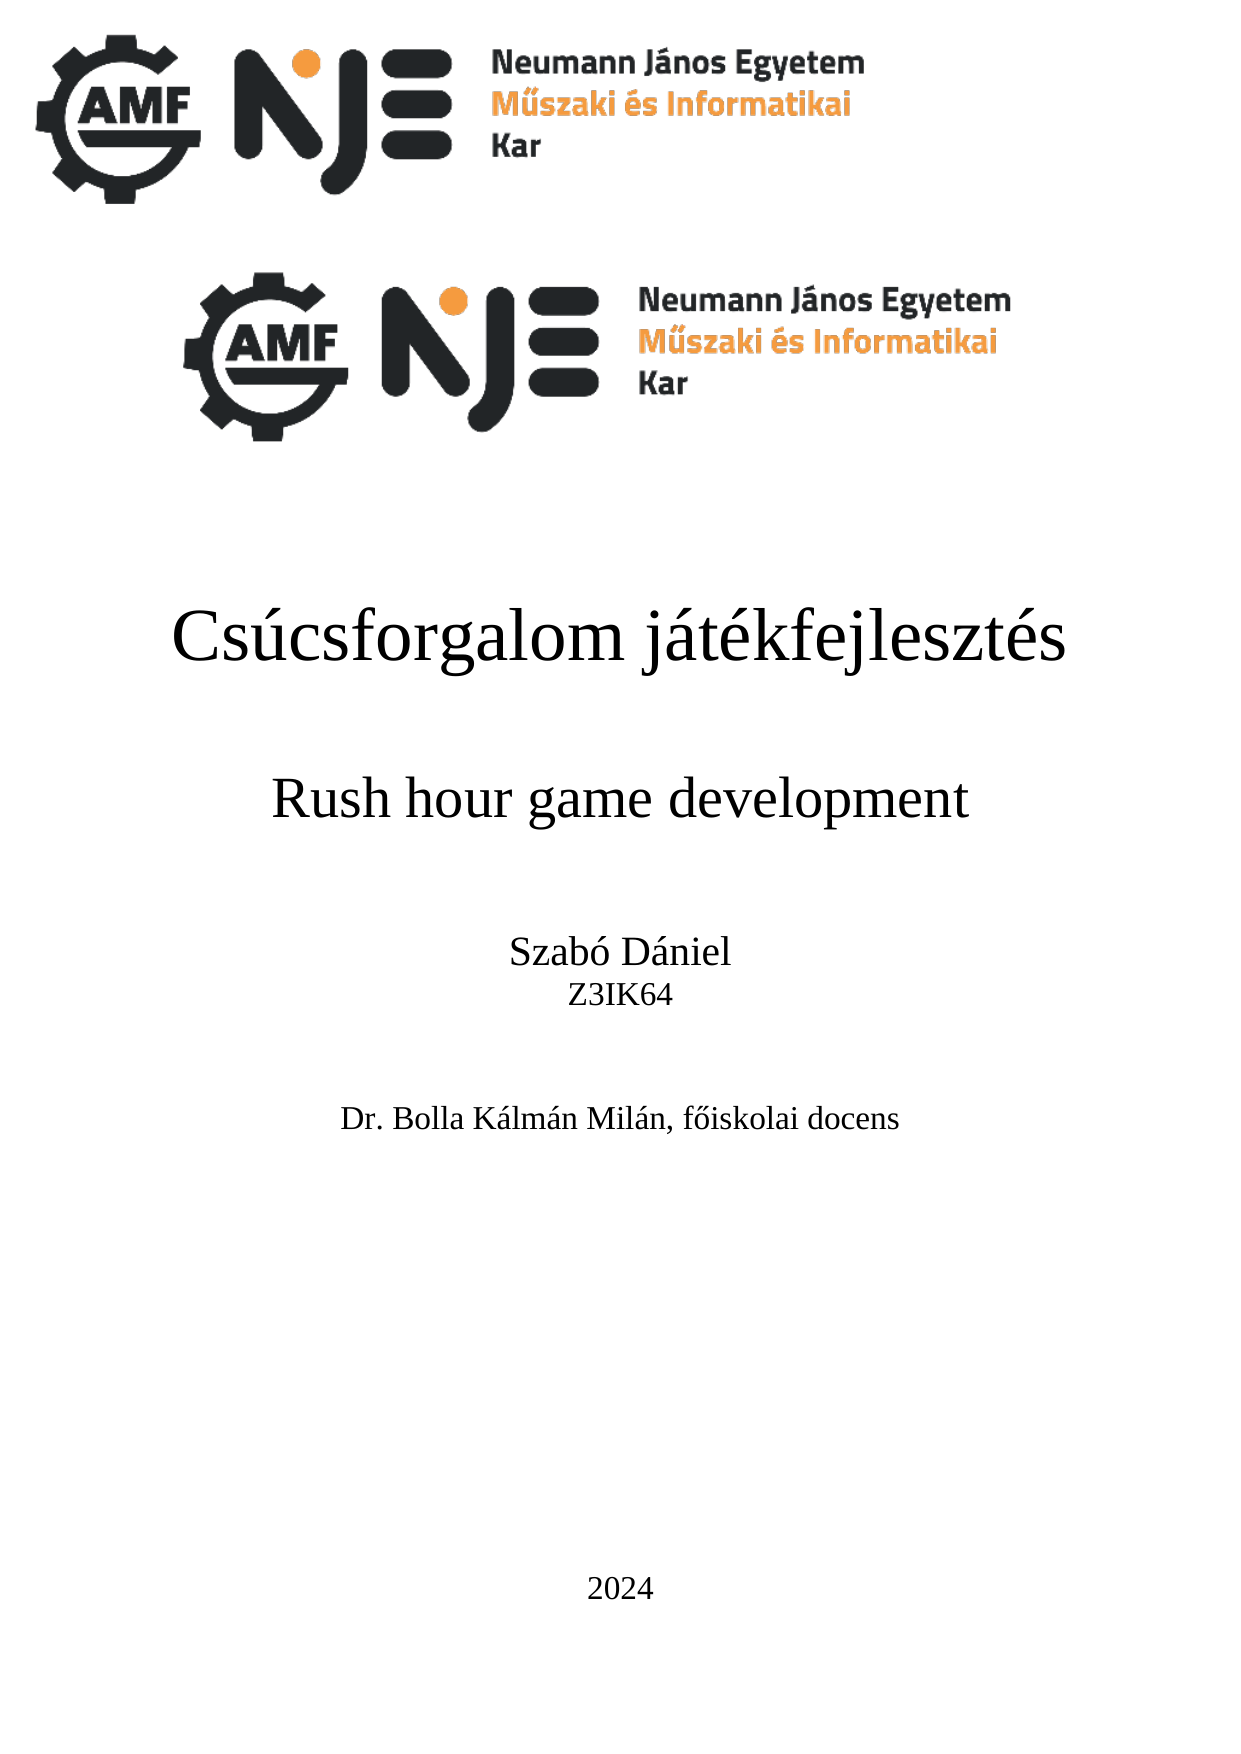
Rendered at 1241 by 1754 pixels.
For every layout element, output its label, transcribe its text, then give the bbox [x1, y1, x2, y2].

text Csúcsforgalom játékfejlesztés [148, 591, 1092, 677]
text Szabó Dániel [148, 926, 1092, 974]
text Dr. Bolla Kálmán Milán, főiskolai docens [148, 1098, 1092, 1137]
text Rush hour game development [148, 763, 1092, 830]
text Z3IK64 [148, 974, 1092, 1012]
text 2024 [148, 1568, 1092, 1606]
picture [0, 0, 1060, 476]
